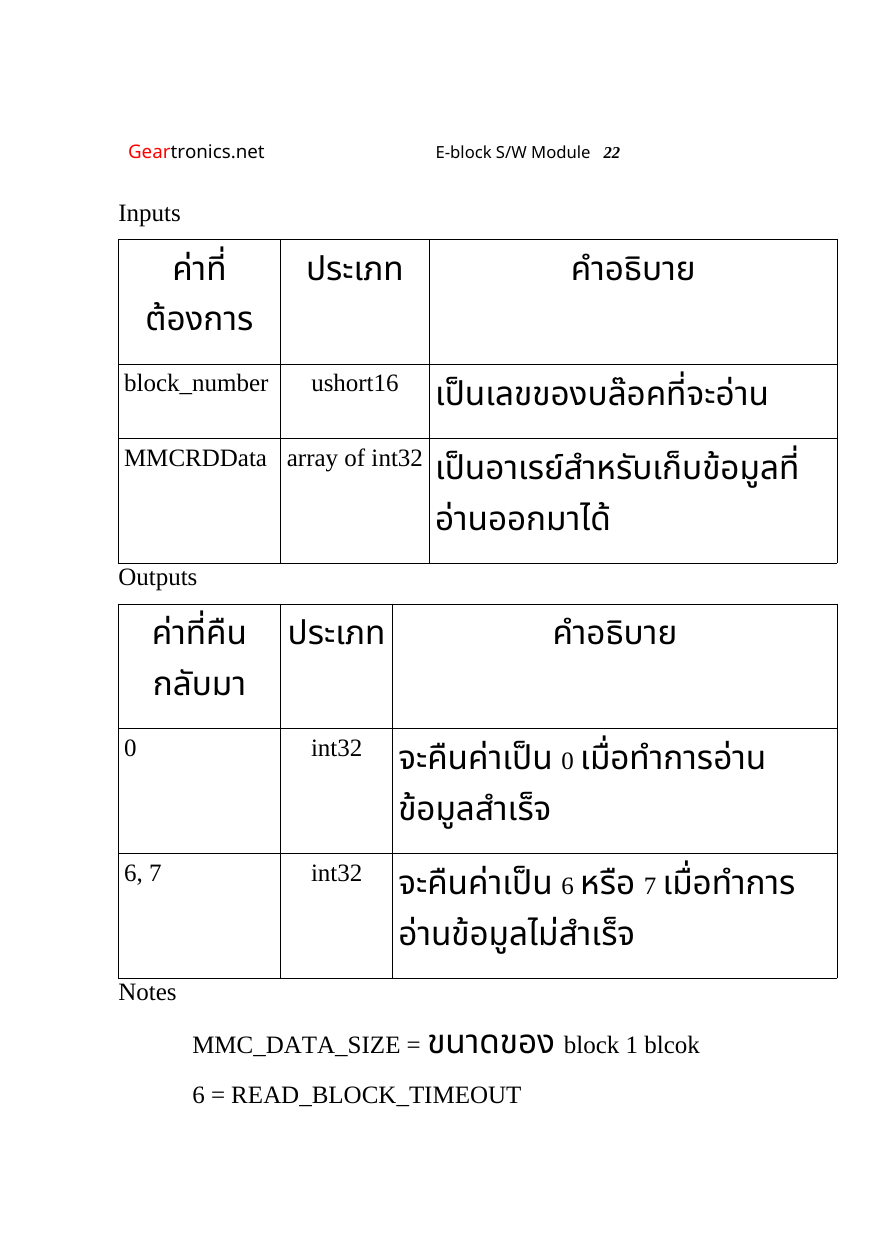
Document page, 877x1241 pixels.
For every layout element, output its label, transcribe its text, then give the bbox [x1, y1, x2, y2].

table_cell MMCRDData [119, 439, 280, 563]
text Outputs [118, 564, 837, 591]
table_header ประเภท [281, 605, 392, 728]
table_cell int32 [281, 729, 392, 853]
text Inputs [118, 199, 837, 226]
table_header ประเภท [281, 240, 429, 364]
table_header คำอธิบาย [393, 605, 837, 728]
table_cell จะคืนค่าเป็น 6 หรือ 7 เมื่อทำการอ่านข้อมูลไม่สำเร็จ [393, 854, 837, 978]
text 6 = READ_BLOCK_TIMEOUT [118, 1081, 837, 1109]
table_cell array of int32 [281, 439, 429, 563]
table_header ค่าที่คืนกลับมา [119, 605, 280, 728]
table_cell เป็นอาเรย์สำหรับเก็บข้อมูลที่อ่านออกมาได้ [430, 439, 837, 563]
text Notes [118, 979, 837, 1006]
table_cell int32 [281, 854, 392, 978]
text MMC_DATA_SIZE = ขนาดของ block 1 blcok [118, 1018, 837, 1069]
table_header คำอธิบาย [430, 240, 837, 364]
table_cell ushort16 [281, 365, 429, 438]
table_header ค่าที่ต้องการ [119, 240, 280, 364]
table_cell block_number [119, 365, 280, 438]
table_cell เป็นเลขของบล๊อคที่จะอ่าน [430, 365, 837, 438]
table_cell 0 [119, 729, 280, 853]
table_cell จะคืนค่าเป็น 0 เมื่อทำการอ่านข้อมูลสำเร็จ [393, 729, 837, 853]
table_cell 6, 7 [119, 854, 280, 978]
